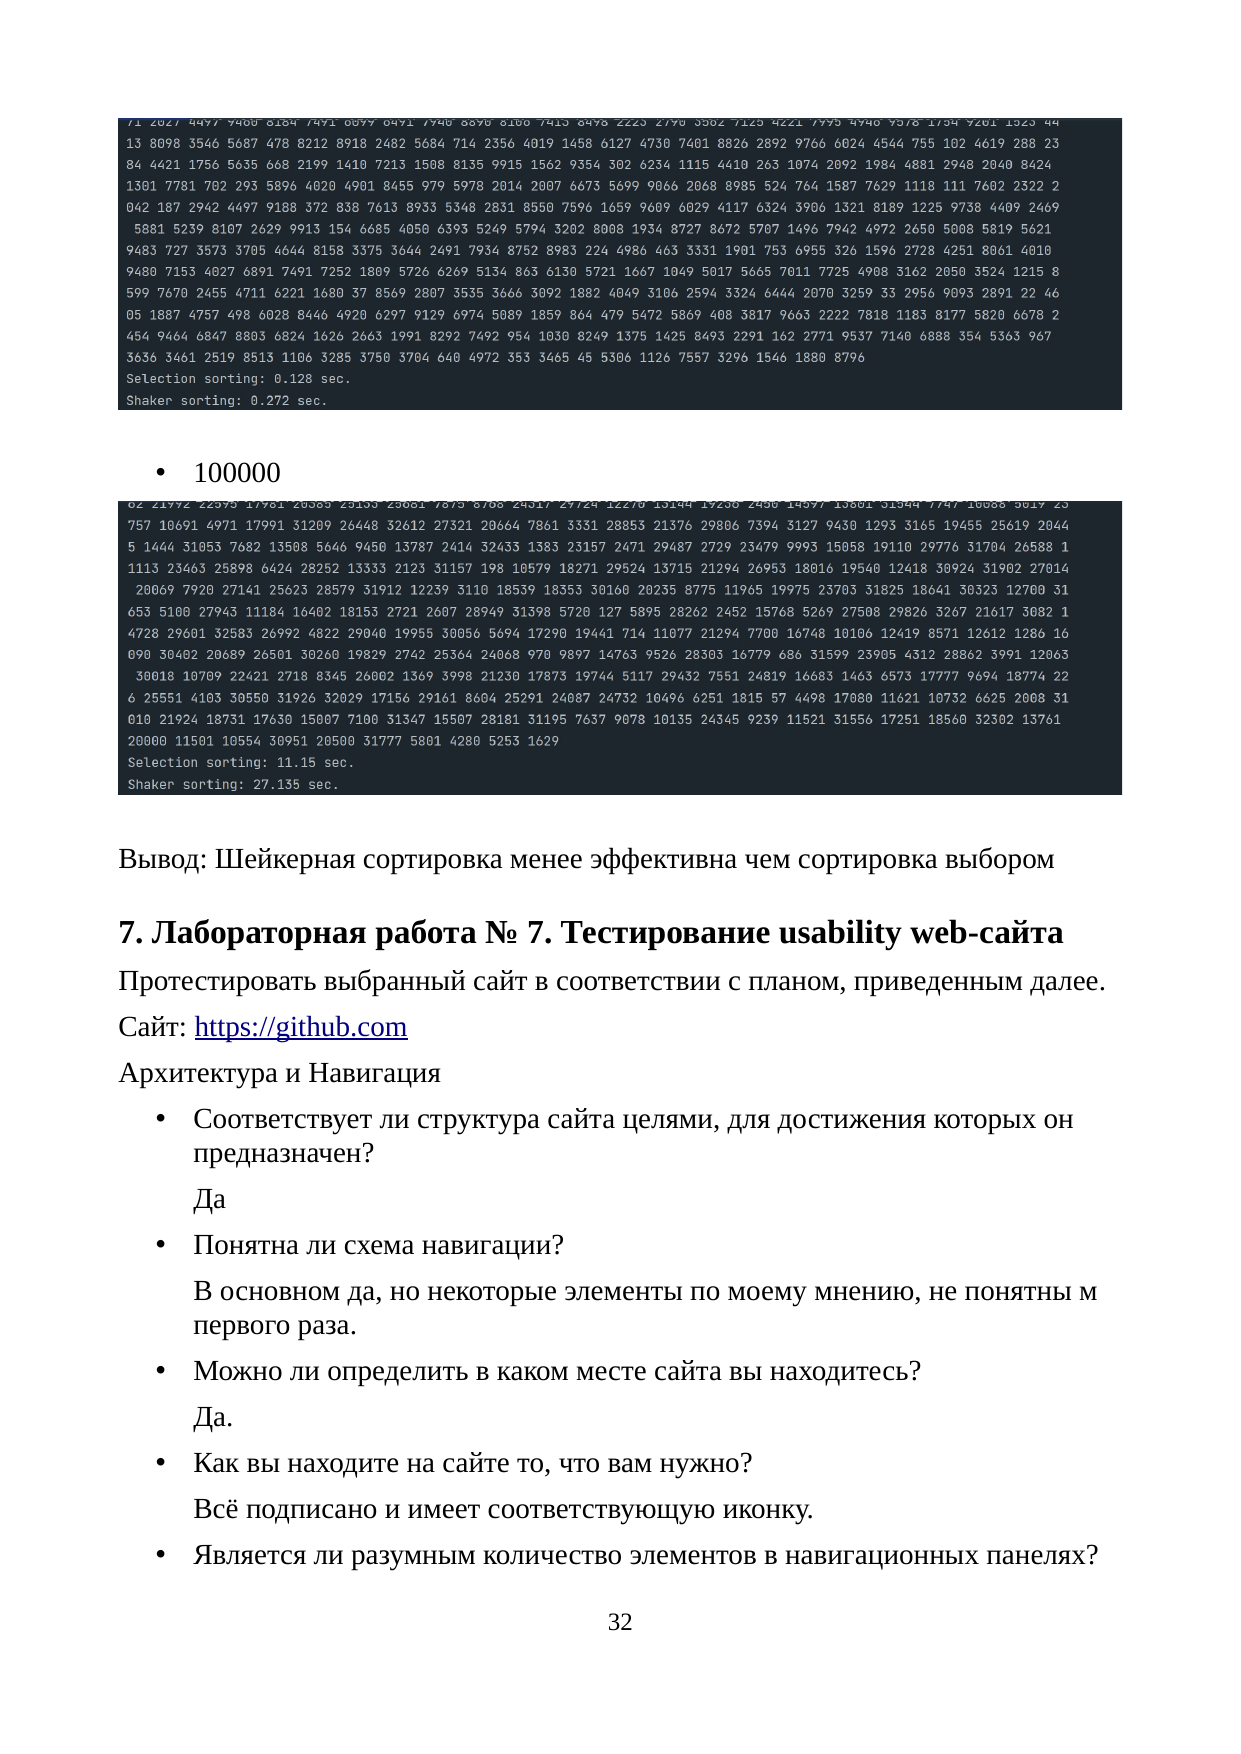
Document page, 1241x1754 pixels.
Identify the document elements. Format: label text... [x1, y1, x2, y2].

picture [118, 501, 1123, 795]
list Как вы находите на сайте то, что вам нужно? [156, 1445, 1122, 1479]
list Да [156, 1181, 1122, 1214]
subtitle Лабораторная работа № 7. Тестирование usability web-сайта [118, 912, 1122, 951]
picture [118, 118, 1123, 410]
text Протестировать выбранный сайт в соответствии с планом, приведенным далее. [118, 963, 1122, 997]
list Да. [156, 1399, 1122, 1432]
list Можно ли определить в каком месте сайта вы находитесь? [156, 1353, 1122, 1386]
list Соответствует ли структура сайта целями, для достижения которых он предназначен? [156, 1101, 1122, 1168]
list В основном да, но некоторые элементы по моему мнению, не понятны м первого раза. [156, 1273, 1122, 1340]
list Понятна ли схема навигации? [156, 1227, 1122, 1261]
text Сайт: https://github.com [118, 1009, 1122, 1043]
list Является ли разумным количество элементов в навигационных панелях? [156, 1537, 1122, 1571]
list Всё подписано и имеет соответствующую иконку. [156, 1491, 1122, 1525]
list 100000 [156, 455, 1122, 489]
text Архитектура и Навигация [118, 1055, 1122, 1089]
text Вывод: Шейкерная сортировка менее эффективна чем сортировка выбором [118, 841, 1122, 874]
